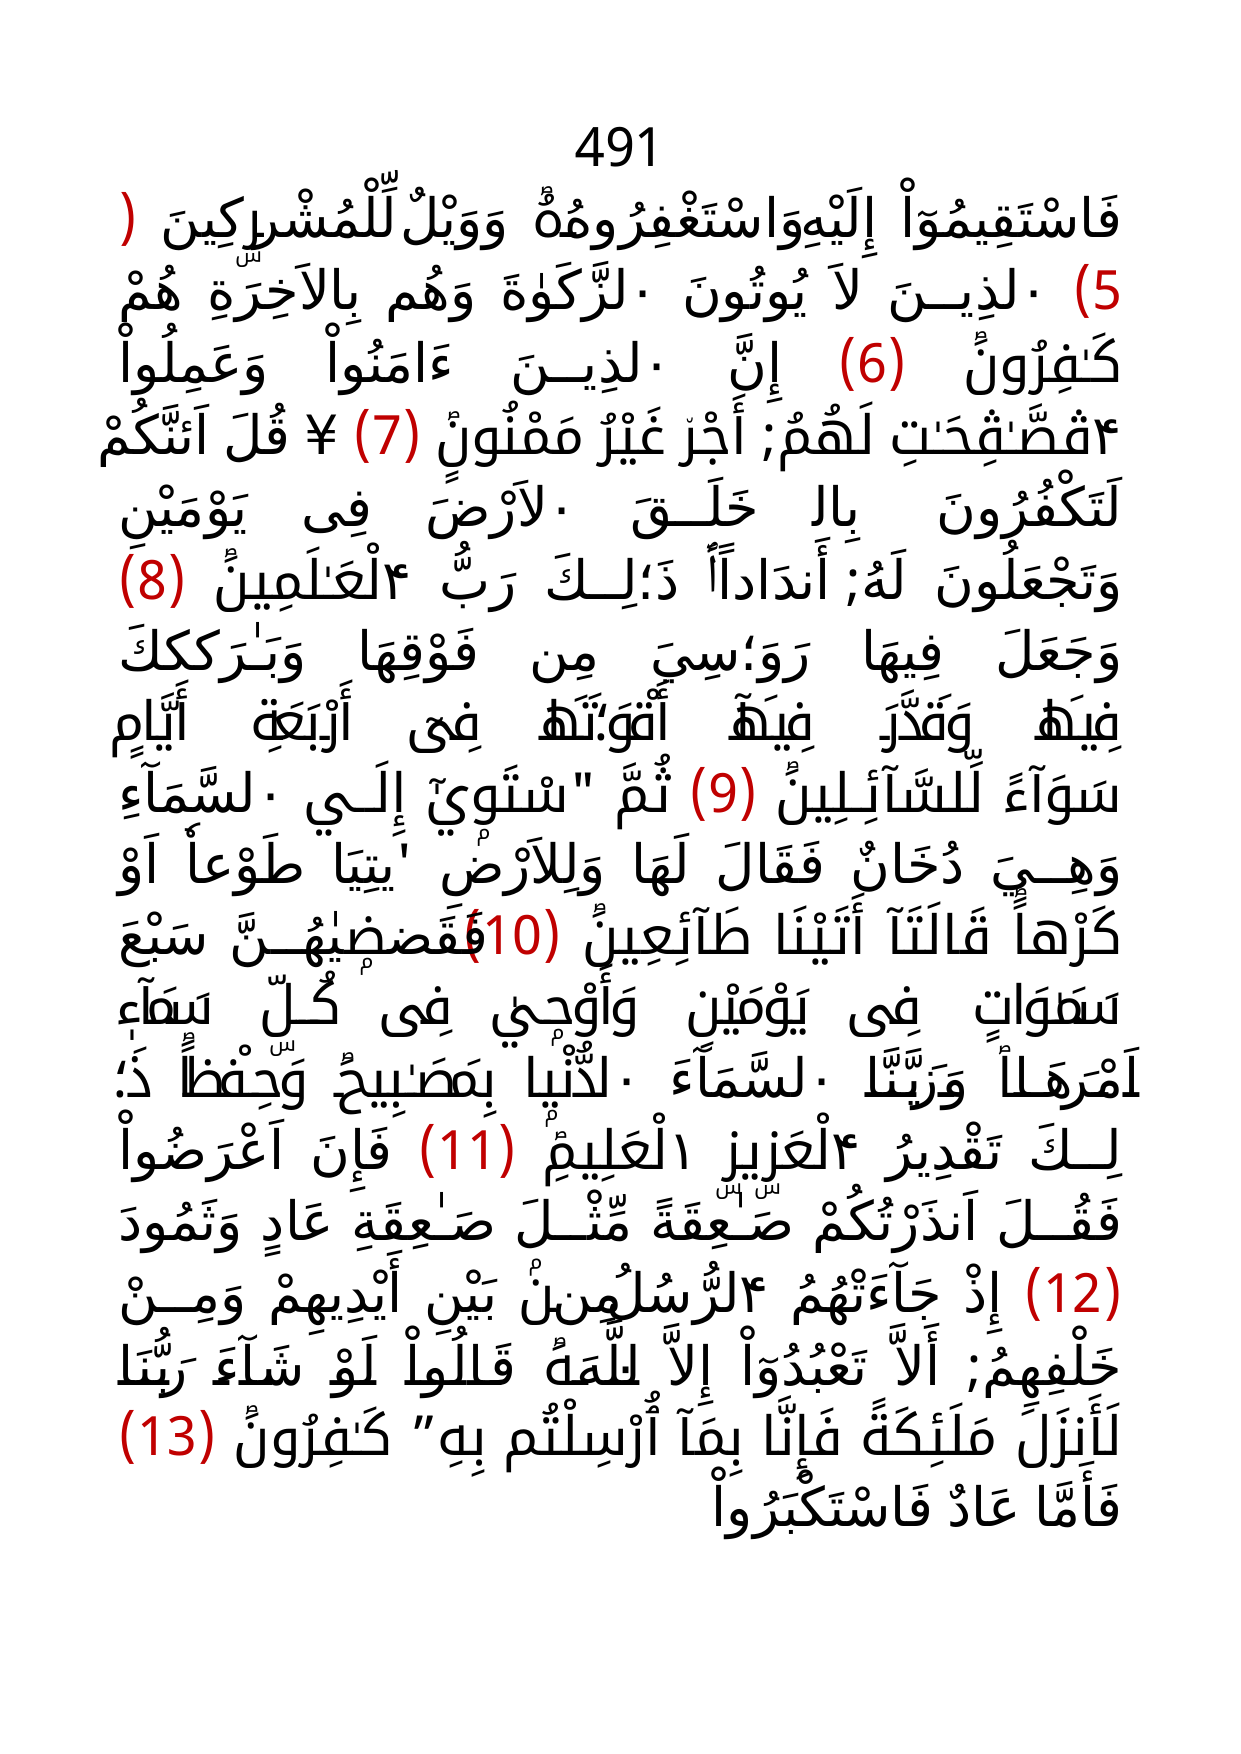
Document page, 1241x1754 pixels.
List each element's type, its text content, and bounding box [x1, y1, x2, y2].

text فَاسْتَقِيمُوٓاْ إِلَيْهِ وَاسْتَغْفِرُوهُؐ وَوَيْلٌ لِّلْمُشْرۣكِينَ (5) ۰لذِيــنَ لاَ يُوتُونَ ۰لزَّكَوٰةَ وَهُم بِالاَخِرَةِ هُمْ كَـٰفِرُونَؐ (6) إِنَّ ۰لذِيــنَ ءَامَنُواْ وَعَمِلُواْ ۴ڤصَّـٰڤِحَـٰتِ لَهُمُ; أَجْر٘ غَيْرُ مَمْنُونٍؐ (7) ¥ قُلَ اَئنَّكُمْ لَتَكْفُرُونَ بِاﻟ﮲ خَلَــقَ ۰لاَرْضَ فِى يَوْمَيْنِ وَتَجْعَلُونَ لَهُ; أَندَاداًؐ ذَ؛لِــكَ رَبُّ ۴لْعَـٰلَمِينَؐ (8) وَجَعَلَ فِيهَا رَوَ؛سِيَ مِن فَوْقِهَا وَبَـٰرَكككَ فِيهَا وَقَدَّرَ فِيهَآ أَقْوَ؛تَهَا فِىٓ أَرْبَعَةِ أَيَّامٍ سَوَآءً لِّلسَّآئِـلِينَؐ (9) ثُمَّ "سْتَوۭيٰٓ إِلَــي ۰لسَّمَآءِ وَهِــيَ دُخَانٌ فَقَالَ لَهَا وَلِلاَرْضِ 'يتِيَا طَوْعاٗ اَوْ كَرْهاًؐ قَالَتَآ أَتَيْنَا طَآئِعِينَؐ (10) فَقَضۭيٰهُــنَّ سَبْعَ سَمَـٰوَاتٍ فِى يَوْمَيْنِ وَأَوْحۭيٰ فِى كُــلّۣ سَمَآءٖ اَمْرَهَاؐ وَزَيَّنَّا ۰لسَّمَآءَ ۰لدُّنْيۭا بِمَصَـٰبِيحَؐ وَحِفْظاًؐ ذَ؛لِــكَ تَقْدِيرُ ۴لْعَزۣيزۣ ۱لْعَلِيمِؐ (11) فَإِنَ اَعْرَضُواْ فَقُــلَ اَنذَرْتُكُمْ صَـٰعِقَةً مِّثْــلَ صَـٰعِقَةِ عَادٍ وَثَمُودَ (12) إِذْ جَآءَتْهُمُ ۴لرُّسُلُ مِنۢ بَيْنِ أَيْدِيهِمْ وَمِــنْ خَلْفِهِمُ; أَلاَّ تَعْبُدُوٓاْ إِلاَّ ۰للَّهَؐ قَالُواْ لَوْ شَآءَ رَبُّنَا لَأَنزَلَ مَلَئِكَةً فَإِنَّا بِمَآ ٱُرْسِلْتُم بِهِ” كَـٰفِرُونَؐ (13) فَأَمَّا عَادٌ فَاسْتَكْبَرُواْ [118, 189, 1122, 1548]
text 491 [118, 118, 1122, 189]
